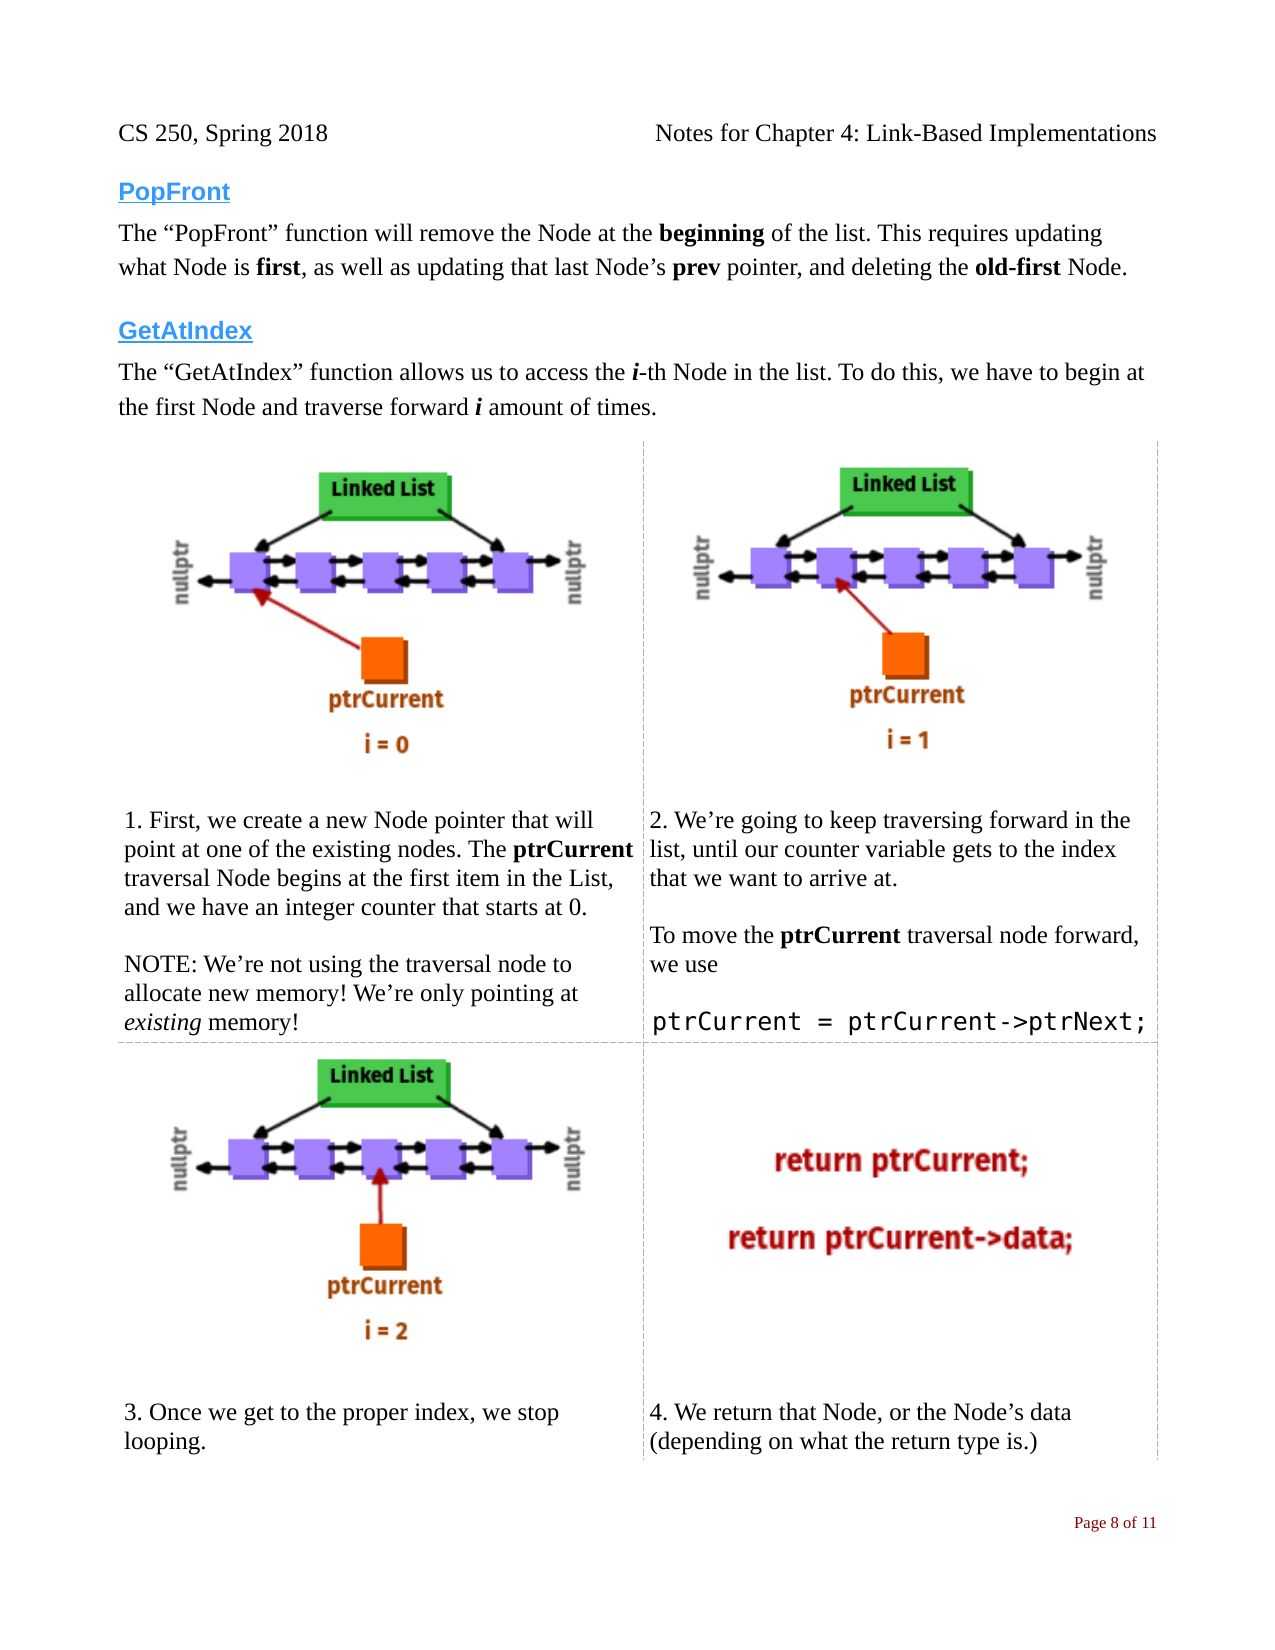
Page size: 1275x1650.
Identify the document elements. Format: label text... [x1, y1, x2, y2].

subtitle PopFront [118, 176, 1157, 205]
table_cell [118, 1042, 643, 1391]
subtitle GetAtIndex [118, 316, 1157, 345]
text The “GetAtIndex” function allows us to access the i-th Node in the list. To do this, we have to begin at the first Node and traverse forward i amount of times. [118, 357, 1157, 421]
picture [169, 446, 593, 766]
table_header [118, 441, 643, 800]
picture [708, 1130, 1092, 1272]
table_cell 1. First, we create a new Node pointer that will point at one of the existing nodes. The ptrCurrent traversal Node begins at the first item in the List, and we have an integer counter that starts at 0. NOTE: We’re not using the traversal node to allocate new memory! We’re only pointing at existing memory! [118, 800, 643, 1042]
table_cell 3. Once we get to the proper index, we stop looping. [118, 1391, 643, 1460]
table_cell 2. We’re going to keep traversing forward in the list, until our counter variable gets to the index that we want to arrive at. To move the ptrCurrent traversal node forward, we use ptrCurrent = ptrCurrent->ptrNext; [644, 800, 1157, 1042]
text The “PopFront” function will remove the Node at the beginning of the list. This requires updating what Node is first, as well as updating that last Node’s prev pointer, and deleting the old-first Node. [118, 218, 1157, 281]
table_cell 4. We return that Node, or the Node’s data (depending on what the return type is.) [644, 1391, 1157, 1460]
picture [158, 1047, 603, 1357]
table_cell [644, 1042, 1157, 1391]
table_header [644, 441, 1157, 800]
picture [679, 446, 1122, 760]
